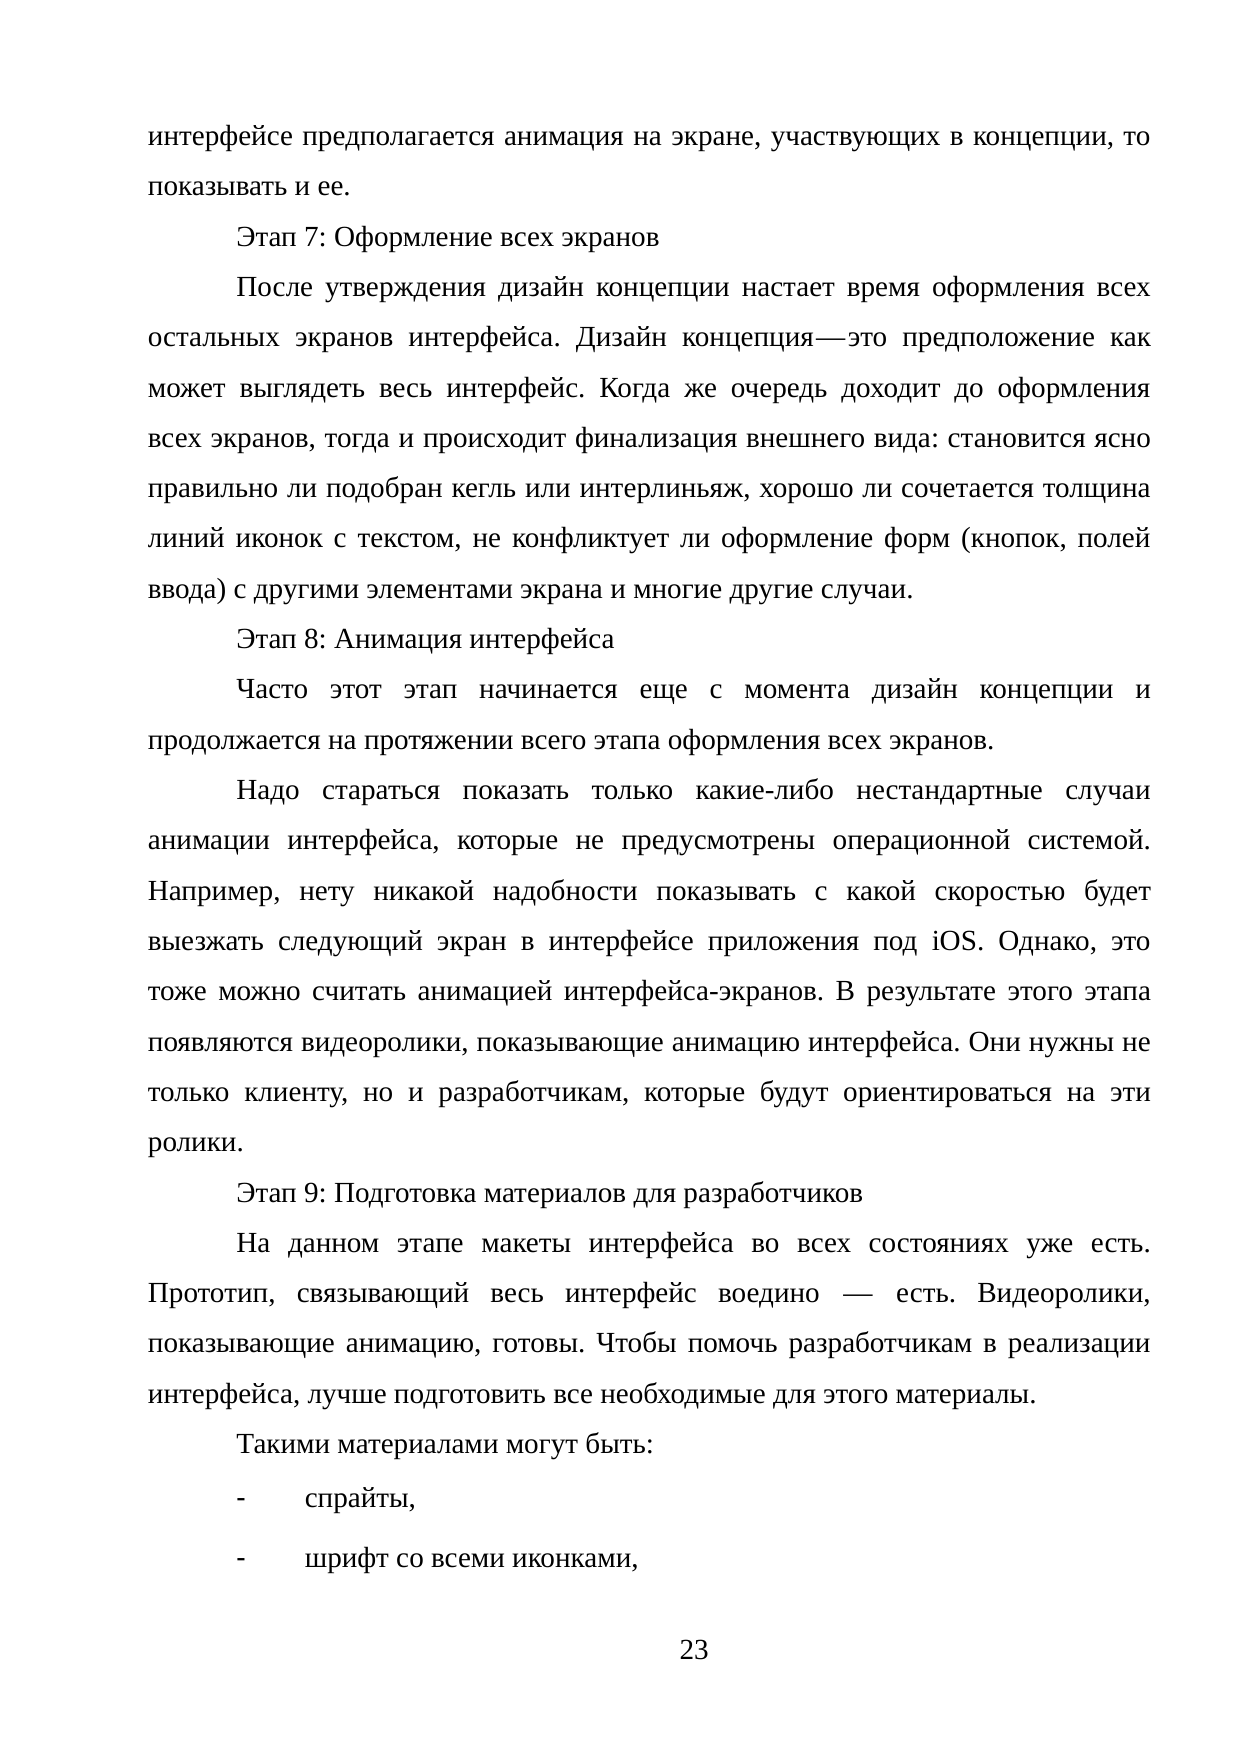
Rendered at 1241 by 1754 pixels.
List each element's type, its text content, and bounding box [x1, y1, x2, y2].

text Надо стараться показать только какие-либо нестандартные случаи анимации интерфейса, которые не предусмотрены операционной системой. Например, нету никакой надобности показывать с какой скоростью будет выезжать следующий экран в интерфейсе приложения под iOS. Однако, это тоже можно считать анимацией интерфейса-экранов. В результате этого этапа появляются видеоролики, показывающие анимацию интерфейса. Они нужны не только клиенту, но и разработчикам, которые будут ориентироваться на эти ролики. [148, 772, 1152, 1158]
text Этап 9: Подготовка материалов для разработчиков [148, 1175, 1152, 1208]
text Такими материалами могут быть: [148, 1426, 1152, 1460]
text интерфейсе предполагается анимация на экране, участвующих в концепции, то показывать и ее. [148, 118, 1152, 202]
list шрифт со всеми иконками, [148, 1536, 1152, 1576]
text На данном этапе макеты интерфейса во всех состояниях уже есть. Прототип, связывающий весь интерфейс воедино — есть. Видеоролики, показывающие анимацию, готовы. Чтобы помочь разработчикам в реализации интерфейса, лучше подготовить все необходимые для этого материалы. [148, 1225, 1152, 1409]
list спрайты, [148, 1477, 1152, 1516]
text После утверждения дизайн концепции настает время оформления всех остальных экранов интерфейса. Дизайн концепция — это предположение как может выглядеть весь интерфейс. Когда же очередь доходит до оформления всех экранов, тогда и происходит финализация внешнего вида: становится ясно правильно ли подобран кегль или интерлиньяж, хорошо ли сочетается толщина линий иконок с текстом, не конфликтует ли оформление форм (кнопок, полей ввода) с другими элементами экрана и многие другие случаи. [148, 269, 1152, 604]
text Этап 8: Анимация интерфейса [148, 621, 1152, 655]
text Этап 7: Оформление всех экранов [148, 219, 1152, 252]
text Часто этот этап начинается еще с момента дизайн концепции и продолжается на протяжении всего этапа оформления всех экранов. [148, 672, 1152, 755]
